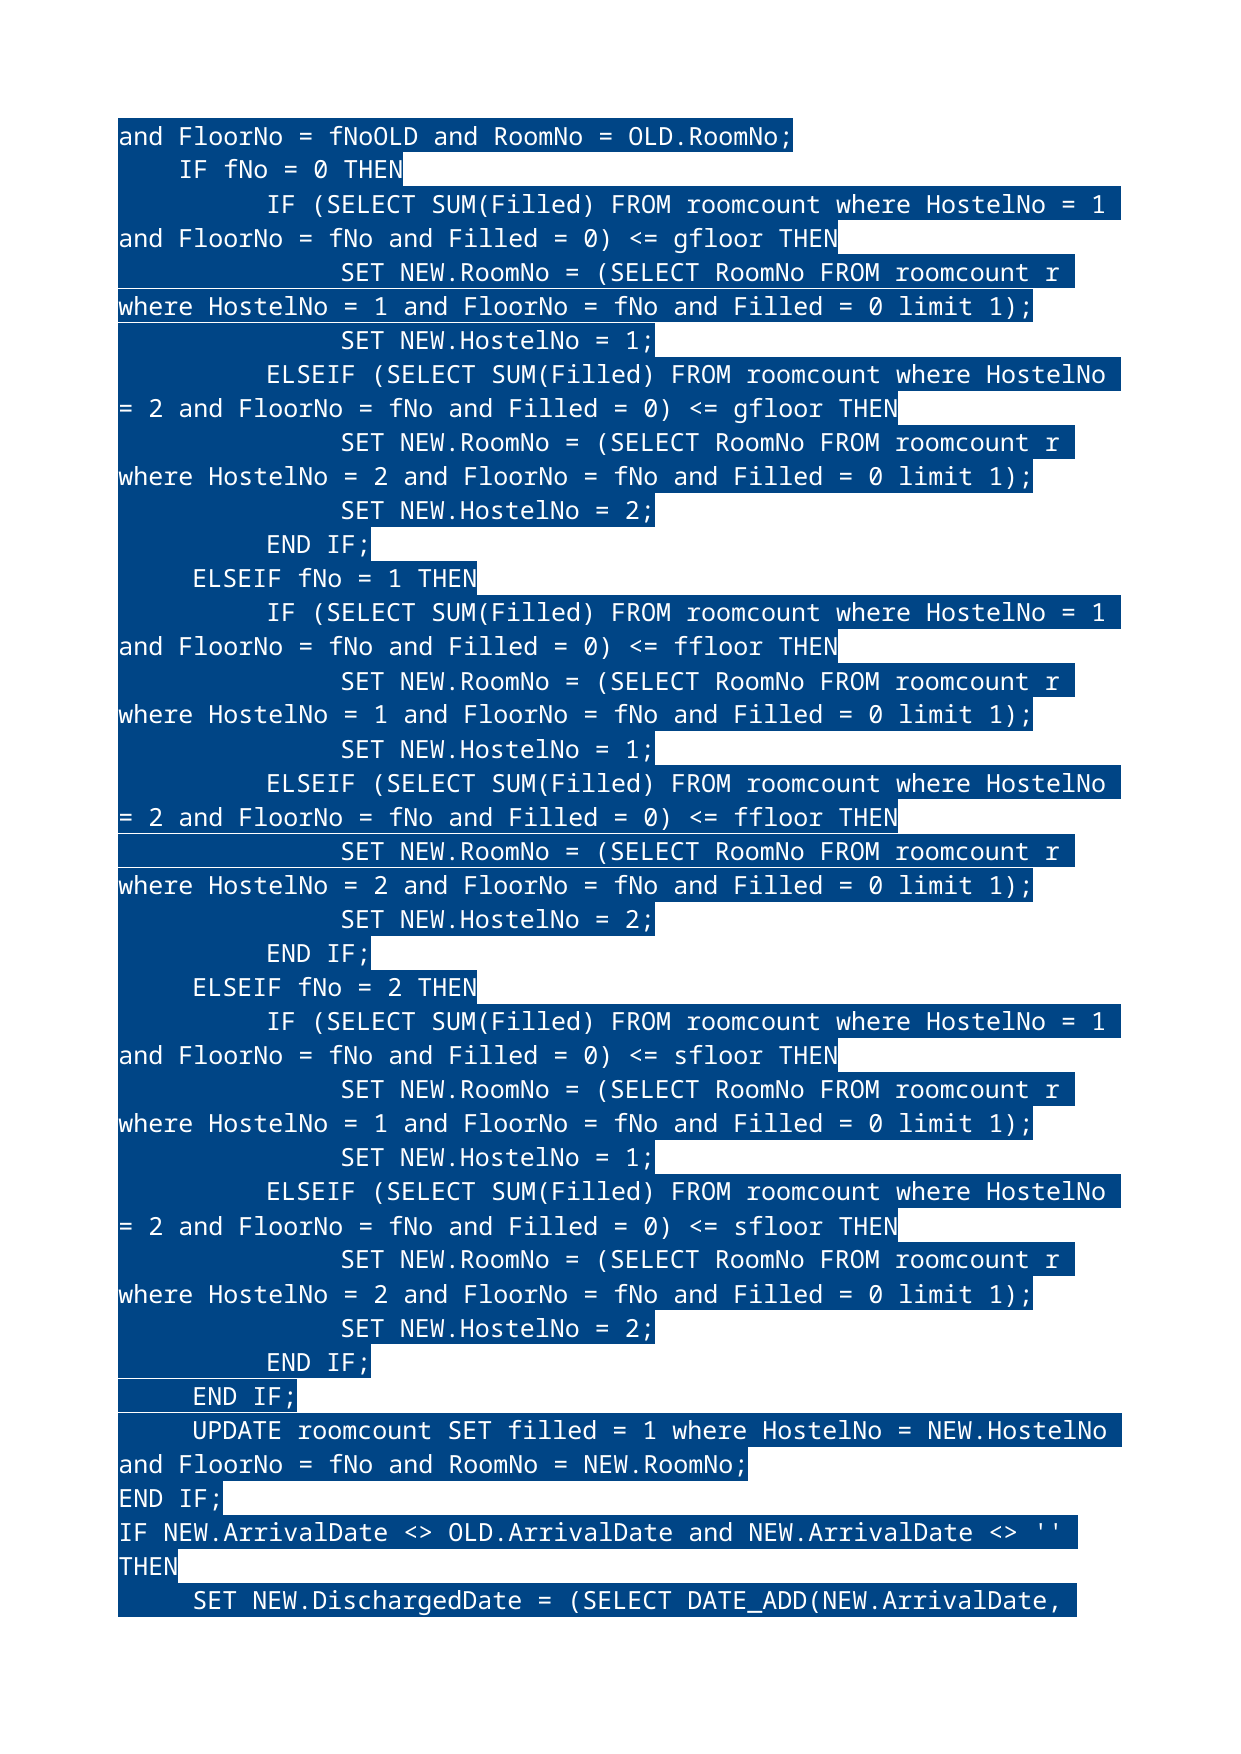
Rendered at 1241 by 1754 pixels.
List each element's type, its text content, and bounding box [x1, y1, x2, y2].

text and FloorNo = fNoOLD and RoomNo = OLD.RoomNo; IF fNo = 0 THEN IF (SELECT SUM(Filled) FROM roomcount where HostelNo = 1 and FloorNo = fNo and Filled = 0) <= gfloor THEN SET NEW.RoomNo = (SELECT RoomNo FROM roomcount r where HostelNo = 1 and FloorNo = fNo and Filled = 0 limit 1); SET NEW.HostelNo = 1; ELSEIF (SELECT SUM(Filled) FROM roomcount where HostelNo = 2 and FloorNo = fNo and Filled = 0) <= gfloor THEN SET NEW.RoomNo = (SELECT RoomNo FROM roomcount r where HostelNo = 2 and FloorNo = fNo and Filled = 0 limit 1); SET NEW.HostelNo = 2; END IF; ELSEIF fNo = 1 THEN IF (SELECT SUM(Filled) FROM roomcount where HostelNo = 1 and FloorNo = fNo and Filled = 0) <= ffloor THEN SET NEW.RoomNo = (SELECT RoomNo FROM roomcount r where HostelNo = 1 and FloorNo = fNo and Filled = 0 limit 1); SET NEW.HostelNo = 1; ELSEIF (SELECT SUM(Filled) FROM roomcount where HostelNo = 2 and FloorNo = fNo and Filled = 0) <= ffloor THEN SET NEW.RoomNo = (SELECT RoomNo FROM roomcount r where HostelNo = 2 and FloorNo = fNo and Filled = 0 limit 1); SET NEW.HostelNo = 2; END IF; ELSEIF fNo = 2 THEN IF (SELECT SUM(Filled) FROM roomcount where HostelNo = 1 and FloorNo = fNo and Filled = 0) <= sfloor THEN SET NEW.RoomNo = (SELECT RoomNo FROM roomcount r where HostelNo = 1 and FloorNo = fNo and Filled = 0 limit 1); SET NEW.HostelNo = 1; ELSEIF (SELECT SUM(Filled) FROM roomcount where HostelNo = 2 and FloorNo = fNo and Filled = 0) <= sfloor THEN SET NEW.RoomNo = (SELECT RoomNo FROM roomcount r where HostelNo = 2 and FloorNo = fNo and Filled = 0 limit 1); SET NEW.HostelNo = 2; END IF; END IF; UPDATE roomcount SET filled = 1 where HostelNo = NEW.HostelNo and FloorNo = fNo and RoomNo = NEW.RoomNo; END IF; IF NEW.ArrivalDate <> OLD.ArrivalDate and NEW.ArrivalDate <> '' THEN SET NEW.DischargedDate = (SELECT DATE_ADD(NEW.ArrivalDate, [118, 118, 1122, 1617]
